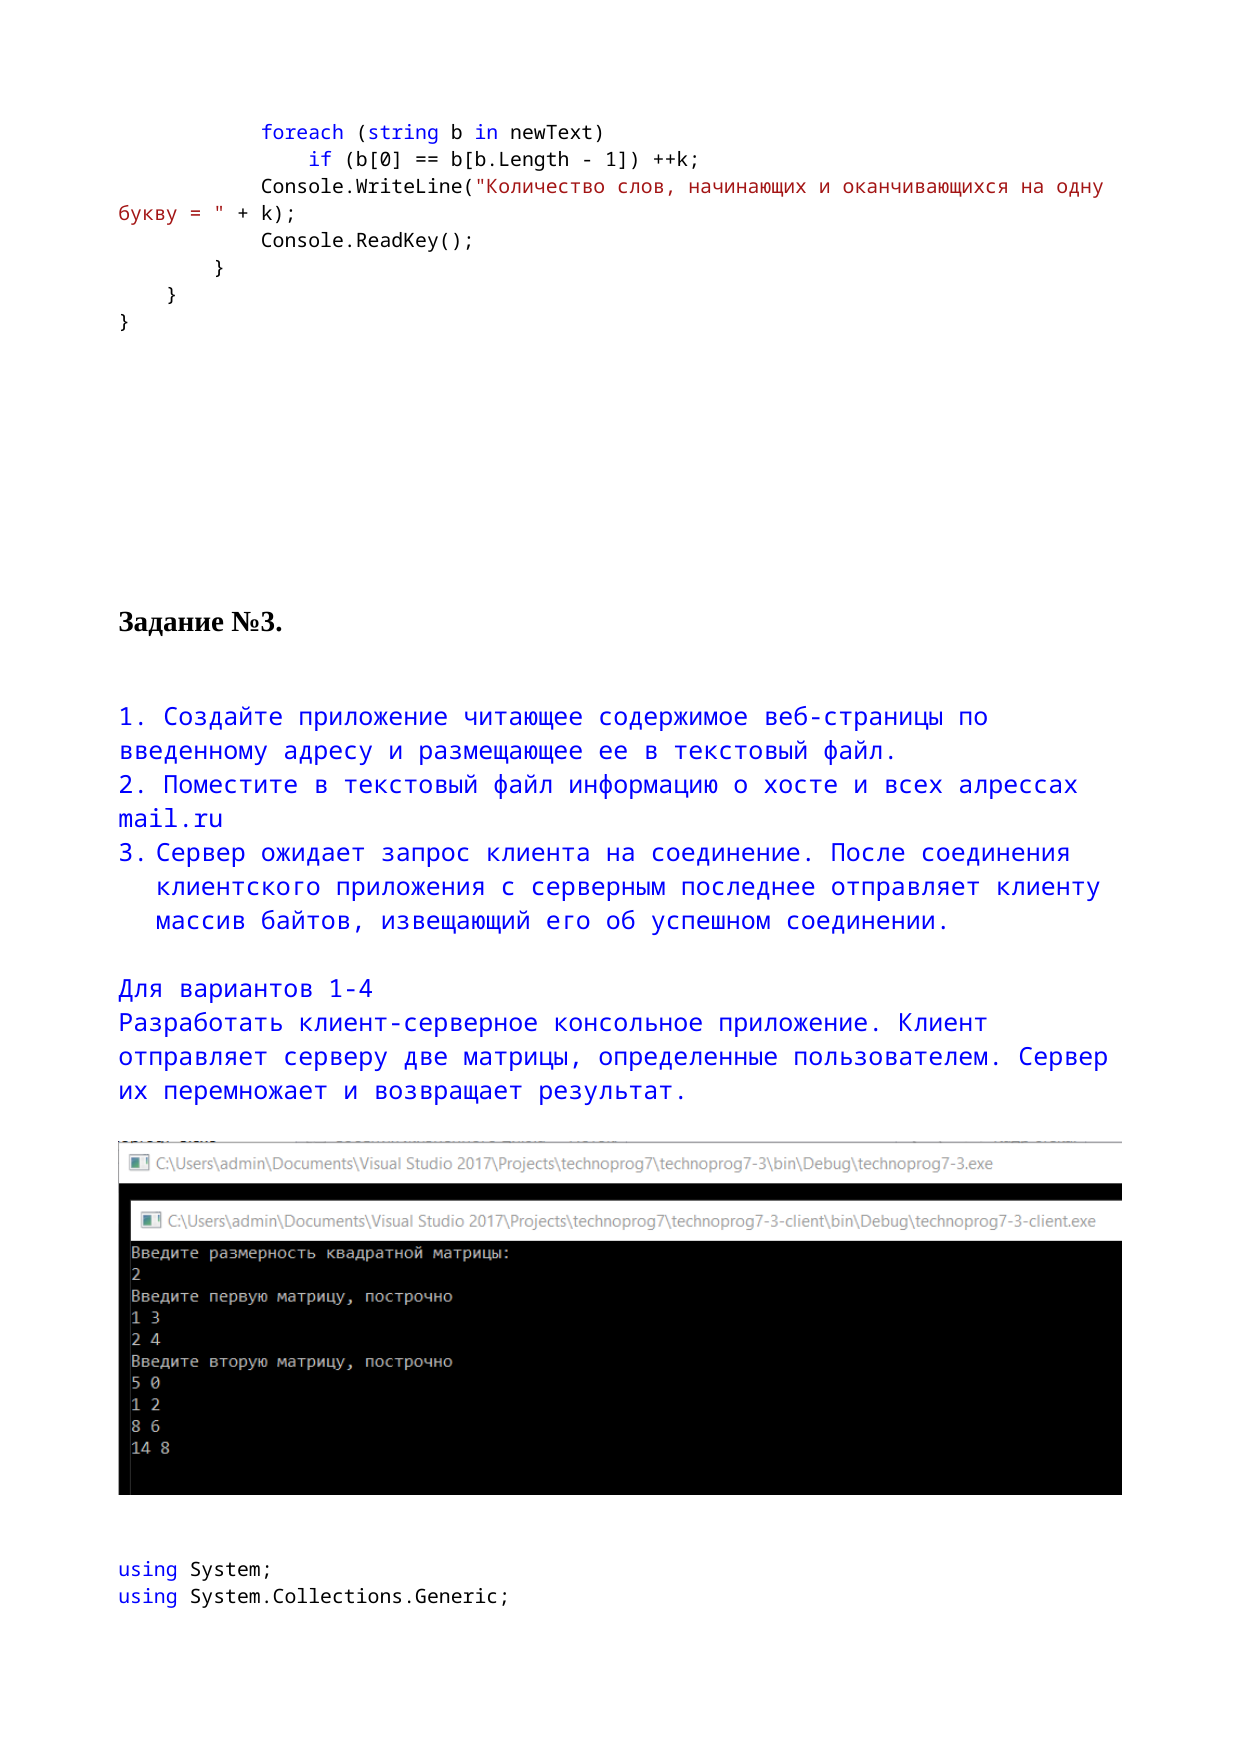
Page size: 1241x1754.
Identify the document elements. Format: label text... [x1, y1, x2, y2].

list Сервер ожидает запрос клиента на соединение. После соединения клиентского приложения с серверным последнее отправляет клиенту массив байтов, извещающий его об успешном соединении. [118, 834, 1122, 937]
text 2. Поместите в текстовый файл информацию о хосте и всех алрессах mail.ru [118, 766, 1122, 834]
picture [118, 1141, 1122, 1495]
text } [118, 307, 1122, 334]
text foreach (string b in newText) [118, 118, 1122, 145]
text } [118, 280, 1122, 307]
text } [118, 253, 1122, 280]
text if (b[0] == b[b.Length - 1]) ++k; [118, 145, 1122, 172]
text Разработать клиент-серверное консольное приложение. Клиент отправляет серверу две матрицы, определенные пользователем. Сервер их перемножает и возвращает результат. [118, 1005, 1122, 1107]
text using System.Collections.Generic; [118, 1582, 1122, 1609]
text Console.WriteLine("Количество слов, начинающих и оканчивающихся на одну букву = " + k); [118, 172, 1122, 226]
text Задание №3. [118, 604, 1122, 637]
text Для вариантов 1-4 [118, 971, 1122, 1005]
text using System; [118, 1555, 1122, 1582]
text 1. Создайте приложение читающее содержимое веб-страницы по введенному адресу и размещающее ее в текстовый файл. [118, 698, 1122, 766]
text Console.ReadKey(); [118, 226, 1122, 253]
